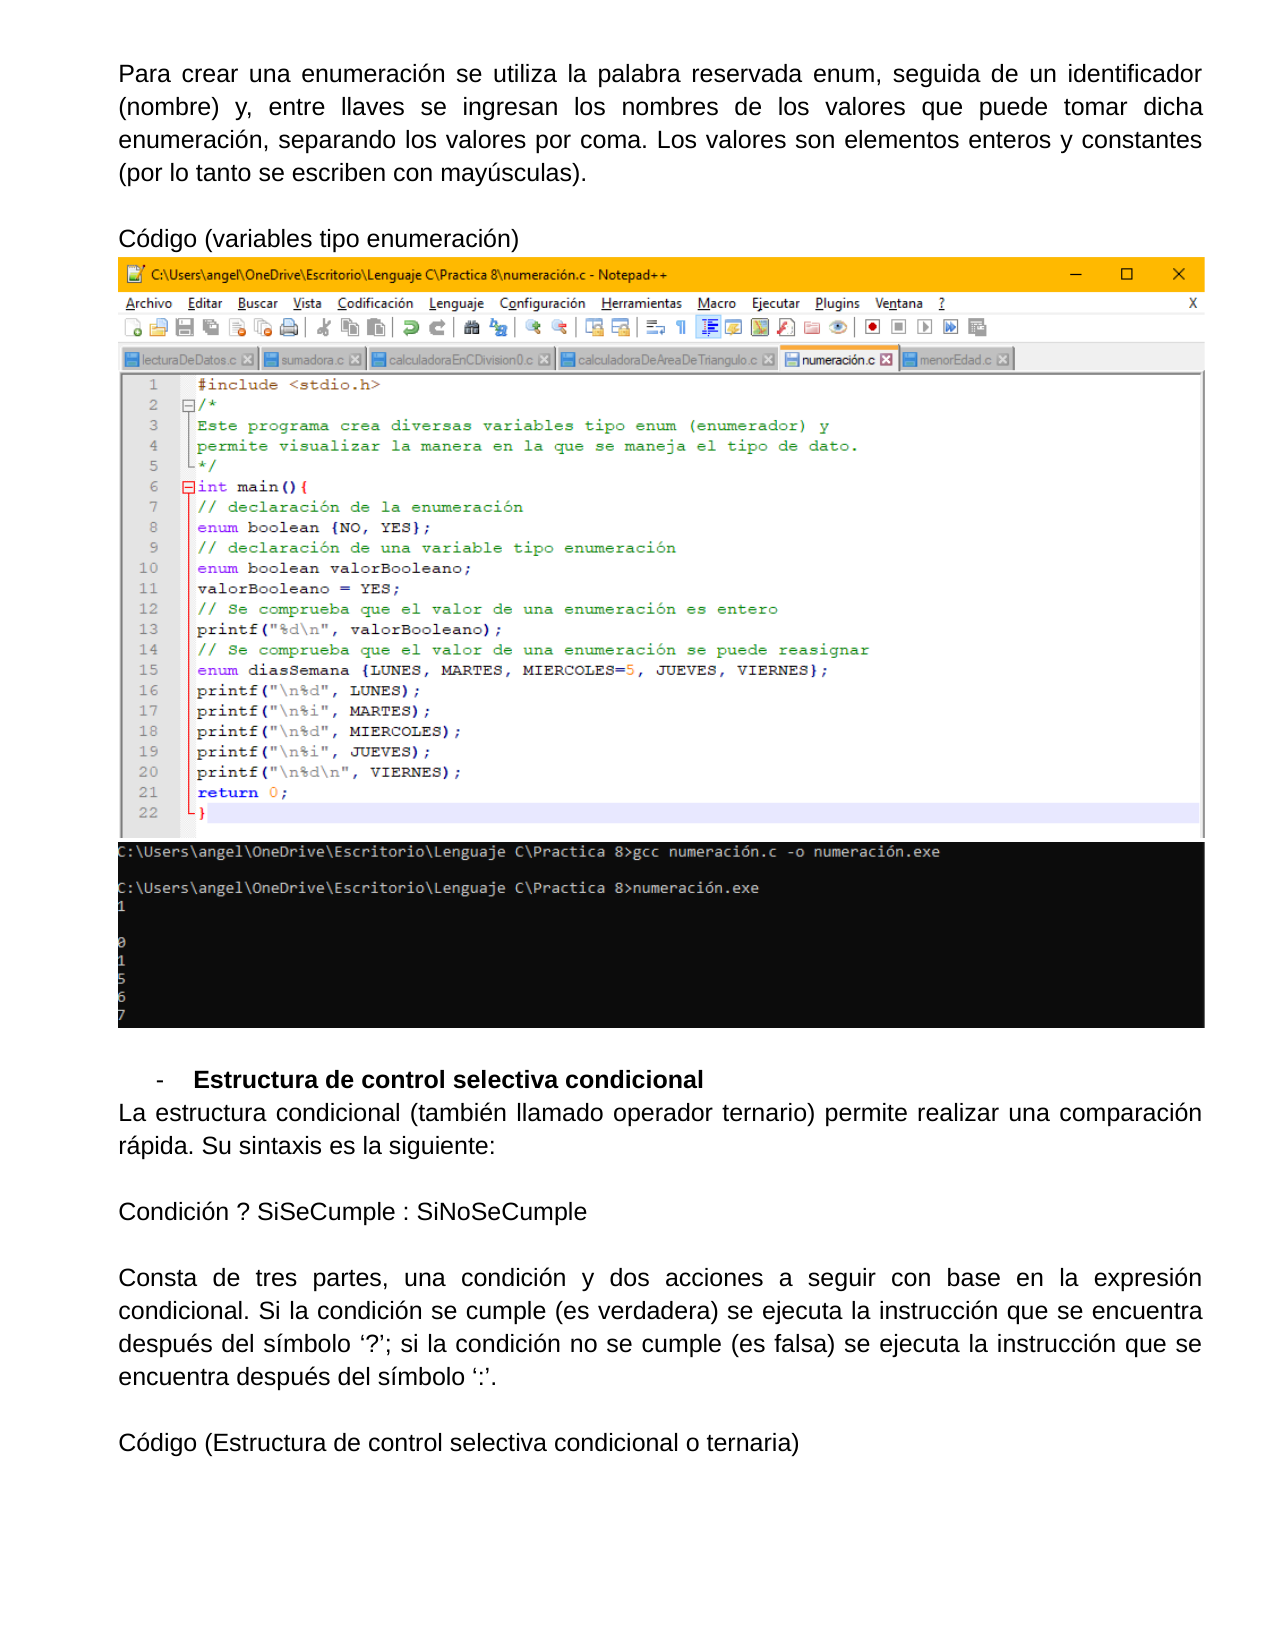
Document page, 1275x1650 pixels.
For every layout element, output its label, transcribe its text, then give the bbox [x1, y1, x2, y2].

text Condición ? SiSeCumple : SiNoSeCumple [118, 1197, 1205, 1226]
text Para crear una enumeración se utiliza la palabra reservada enum, seguida de un identificador (nombre) y, entre llaves se ingresan los nombres de los valores que puede tomar dicha enumeración, separando los valores por coma. Los valores son elementos enteros y constantes (por lo tanto se escriben con mayúsculas). [118, 59, 1205, 187]
list Estructura de control selectiva condicional [156, 1065, 1205, 1094]
text Código (Estructura de control selectiva condicional o ternaria) [118, 1428, 1205, 1457]
text Consta de tres partes, una condición y dos acciones a seguir con base en la expresión condicional. Si la condición se cumple (es verdadera) se ejecuta la instrucción que se encuentra después del símbolo ‘?’; si la condición no se cumple (es falsa) se ejecuta la instrucción que se encuentra después del símbolo ‘:’. [118, 1263, 1205, 1391]
text La estructura condicional (también llamado operador ternario) permite realizar una comparación rápida. Su sintaxis es la siguiente: [118, 1098, 1205, 1160]
text Código (variables tipo enumeración) [118, 224, 1205, 253]
